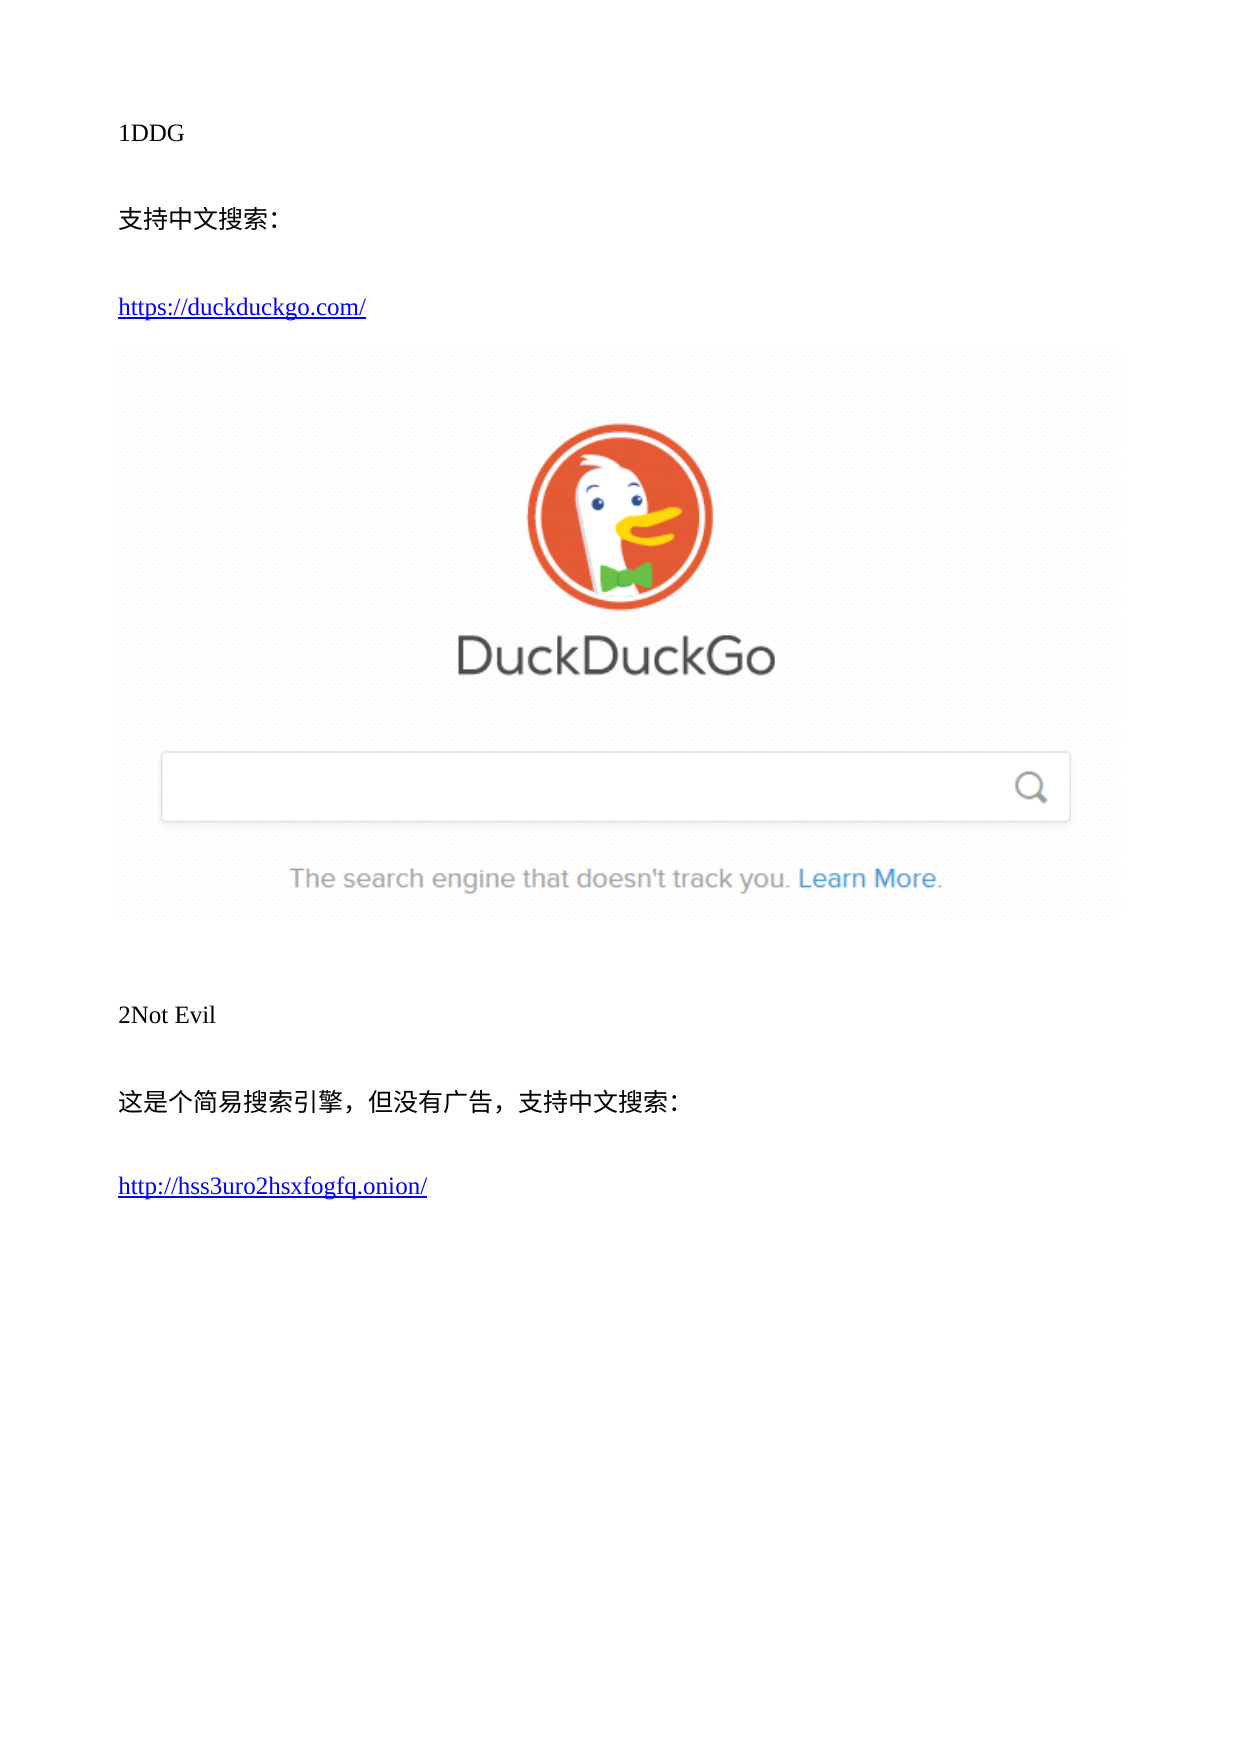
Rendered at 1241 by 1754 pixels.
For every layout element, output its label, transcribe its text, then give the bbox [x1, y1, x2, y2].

text 支持中文搜索： [118, 200, 1122, 236]
text 这是个简易搜索引擎，但没有广告，支持中文搜索： [118, 1082, 1122, 1118]
text 2Not Evil [118, 1000, 1122, 1029]
text https://duckduckgo.com/ [118, 292, 1122, 321]
text http://hss3uro2hsxfogfq.onion/ [118, 1171, 1122, 1200]
text 1DDG [118, 118, 1122, 147]
